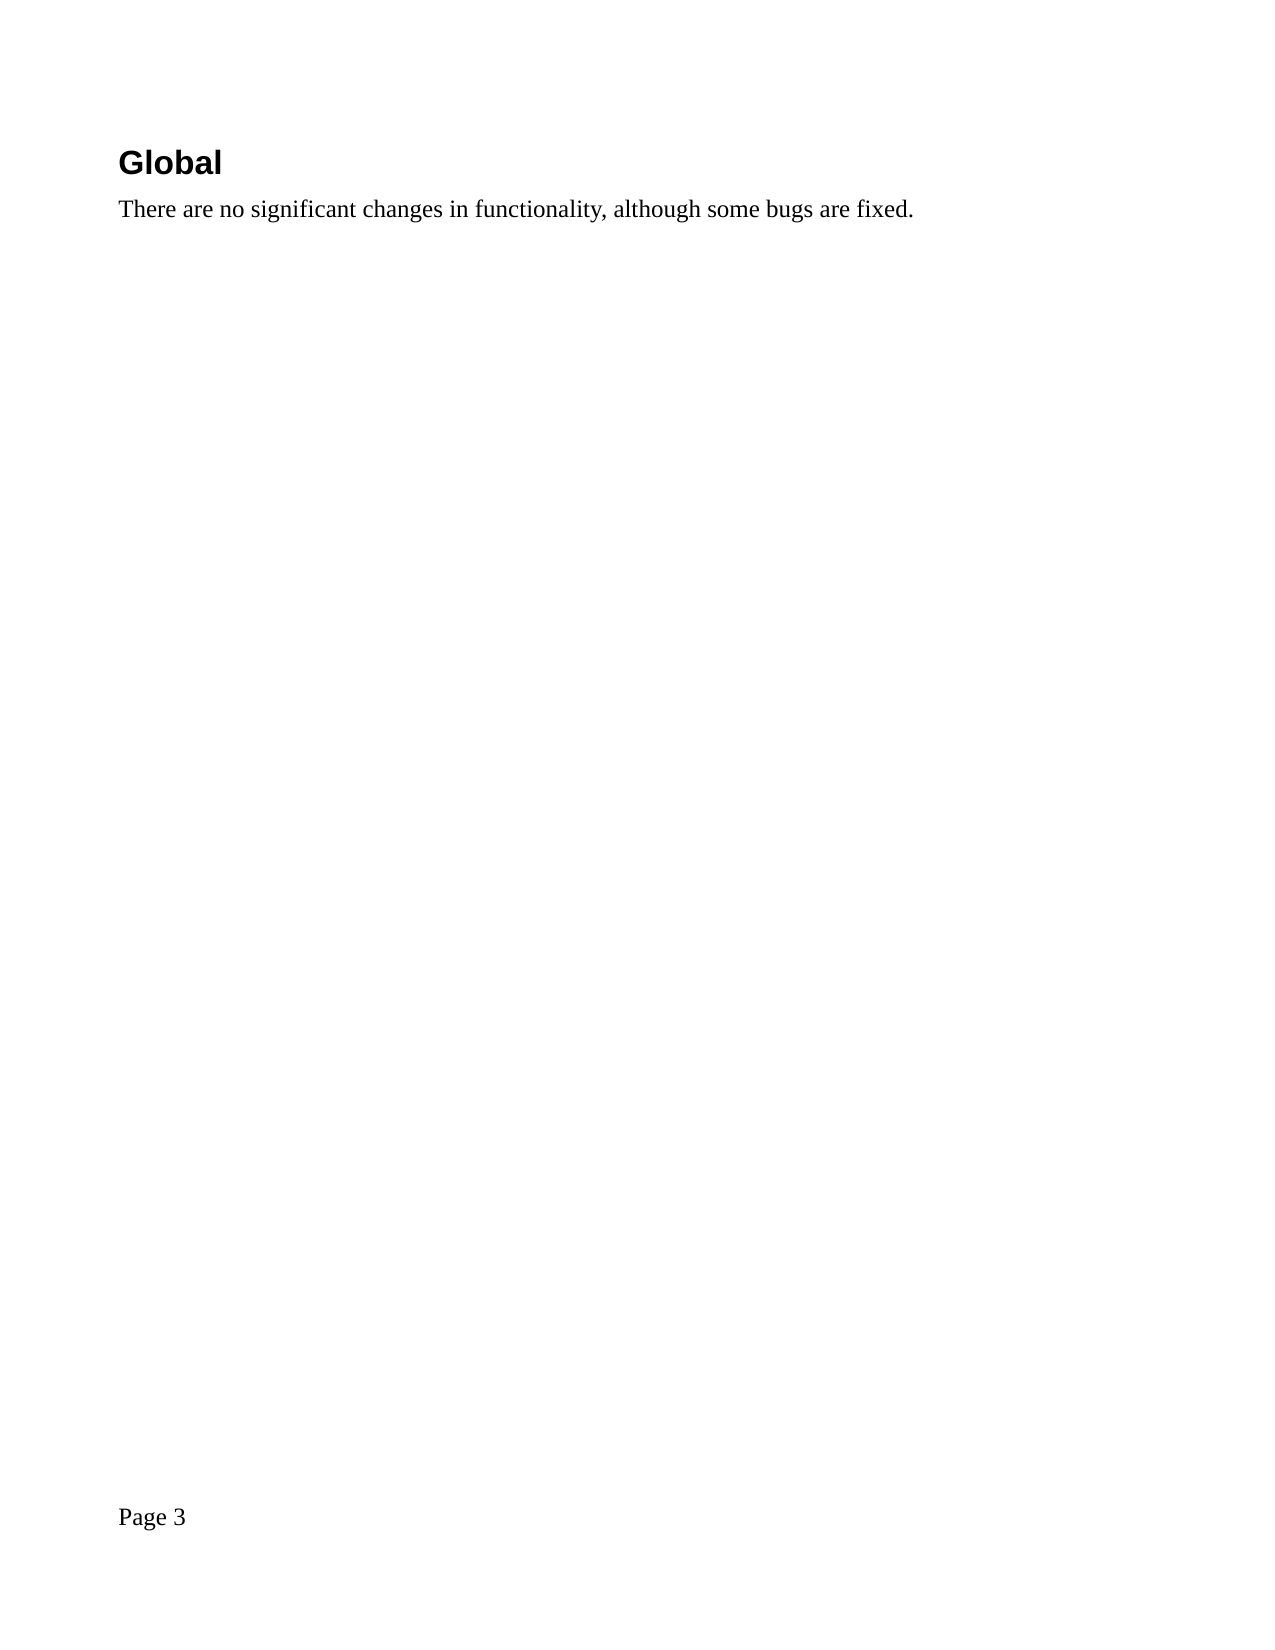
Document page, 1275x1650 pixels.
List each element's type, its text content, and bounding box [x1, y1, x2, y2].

text There are no significant changes in functionality, although some bugs are fixed. [118, 194, 1157, 223]
subtitle Global [118, 143, 1157, 182]
